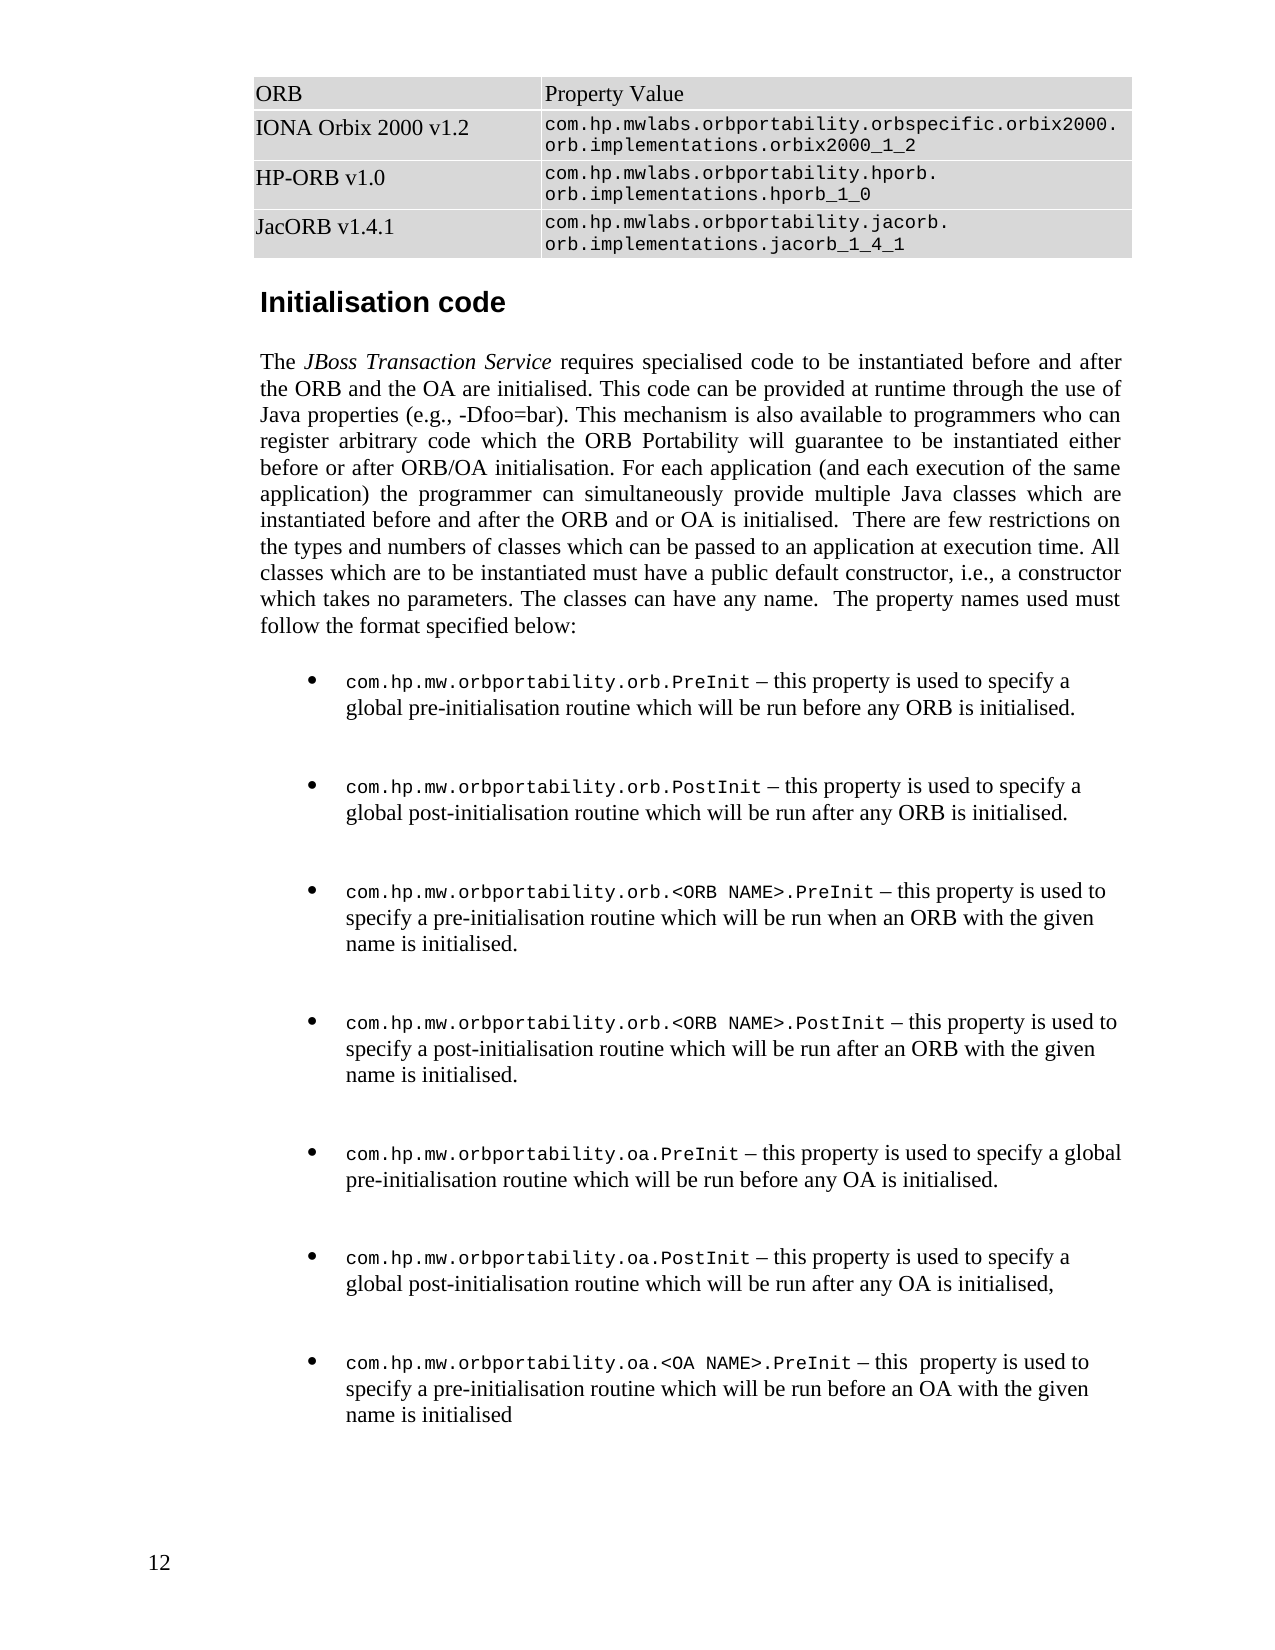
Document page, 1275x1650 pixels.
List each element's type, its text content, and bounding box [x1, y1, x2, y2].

list com.hp.mw.orbportability.oa.<OA NAME>.PreInit – this property is used to specify a pre-initialisation routine which will be run before an OA with the given name is initialised [308, 1348, 1122, 1428]
table_header Property Value [542, 77, 1132, 109]
list com.hp.mw.orbportability.oa.PreInit – this property is used to specify a global pre-initialisation routine which will be run before any OA is initialised. [308, 1139, 1122, 1192]
table_cell com.hp.mwlabs.orbportability.hporb. orb.implementations.hporb_1_0 [542, 161, 1132, 209]
table_cell HP-ORB v1.0 [254, 161, 541, 209]
list com.hp.mw.orbportability.orb.<ORB NAME>.PostInit – this property is used to specify a post-initialisation routine which will be run after an ORB with the given name is initialised. [308, 1008, 1122, 1087]
list com.hp.mw.orbportability.orb.PreInit – this property is used to specify a global pre-initialisation routine which will be run before any ORB is initialised. [308, 667, 1122, 721]
table_cell IONA Orbix 2000 v1.2 [254, 111, 541, 160]
table_header ORB [254, 77, 541, 109]
list com.hp.mw.orbportability.orb.<ORB NAME>.PreInit – this property is used to specify a pre-initialisation routine which will be run when an ORB with the given name is initialised. [308, 877, 1122, 956]
subtitle Initialisation code [148, 286, 1122, 319]
text The JBoss Transaction Service requires specialised code to be instantiated before and after the ORB and the OA are initialised. This code can be provided at runtime through the use of Java properties (e.g., -Dfoo=bar). This mechanism is also available to programmers who can register arbitrary code which the ORB Portability will guarantee to be instantiated either before or after ORB/OA initialisation. For each application (and each execution of the same application) the programmer can simultaneously provide multiple Java classes which are instantiated before and after the ORB and or OA is initialised. There are few restrictions on the types and numbers of classes which can be passed to an application at execution time. All classes which are to be instantiated must have a public default constructor, i.e., a constructor which takes no parameters. The classes can have any name. The property names used must follow the format specified below: [260, 348, 1122, 638]
table_cell com.hp.mwlabs.orbportability.orbspecific.orbix2000. orb.implementations.orbix2000_1_2 [542, 111, 1132, 160]
list com.hp.mw.orbportability.orb.PostInit – this property is used to specify a global post-initialisation routine which will be run after any ORB is initialised. [308, 772, 1122, 825]
table_cell com.hp.mwlabs.orbportability.jacorb. orb.implementations.jacorb_1_4_1 [542, 210, 1132, 258]
list com.hp.mw.orbportability.oa.PostInit – this property is used to specify a global post-initialisation routine which will be run after any OA is initialised, [308, 1243, 1122, 1297]
table_cell JacORB v1.4.1 [254, 210, 541, 258]
